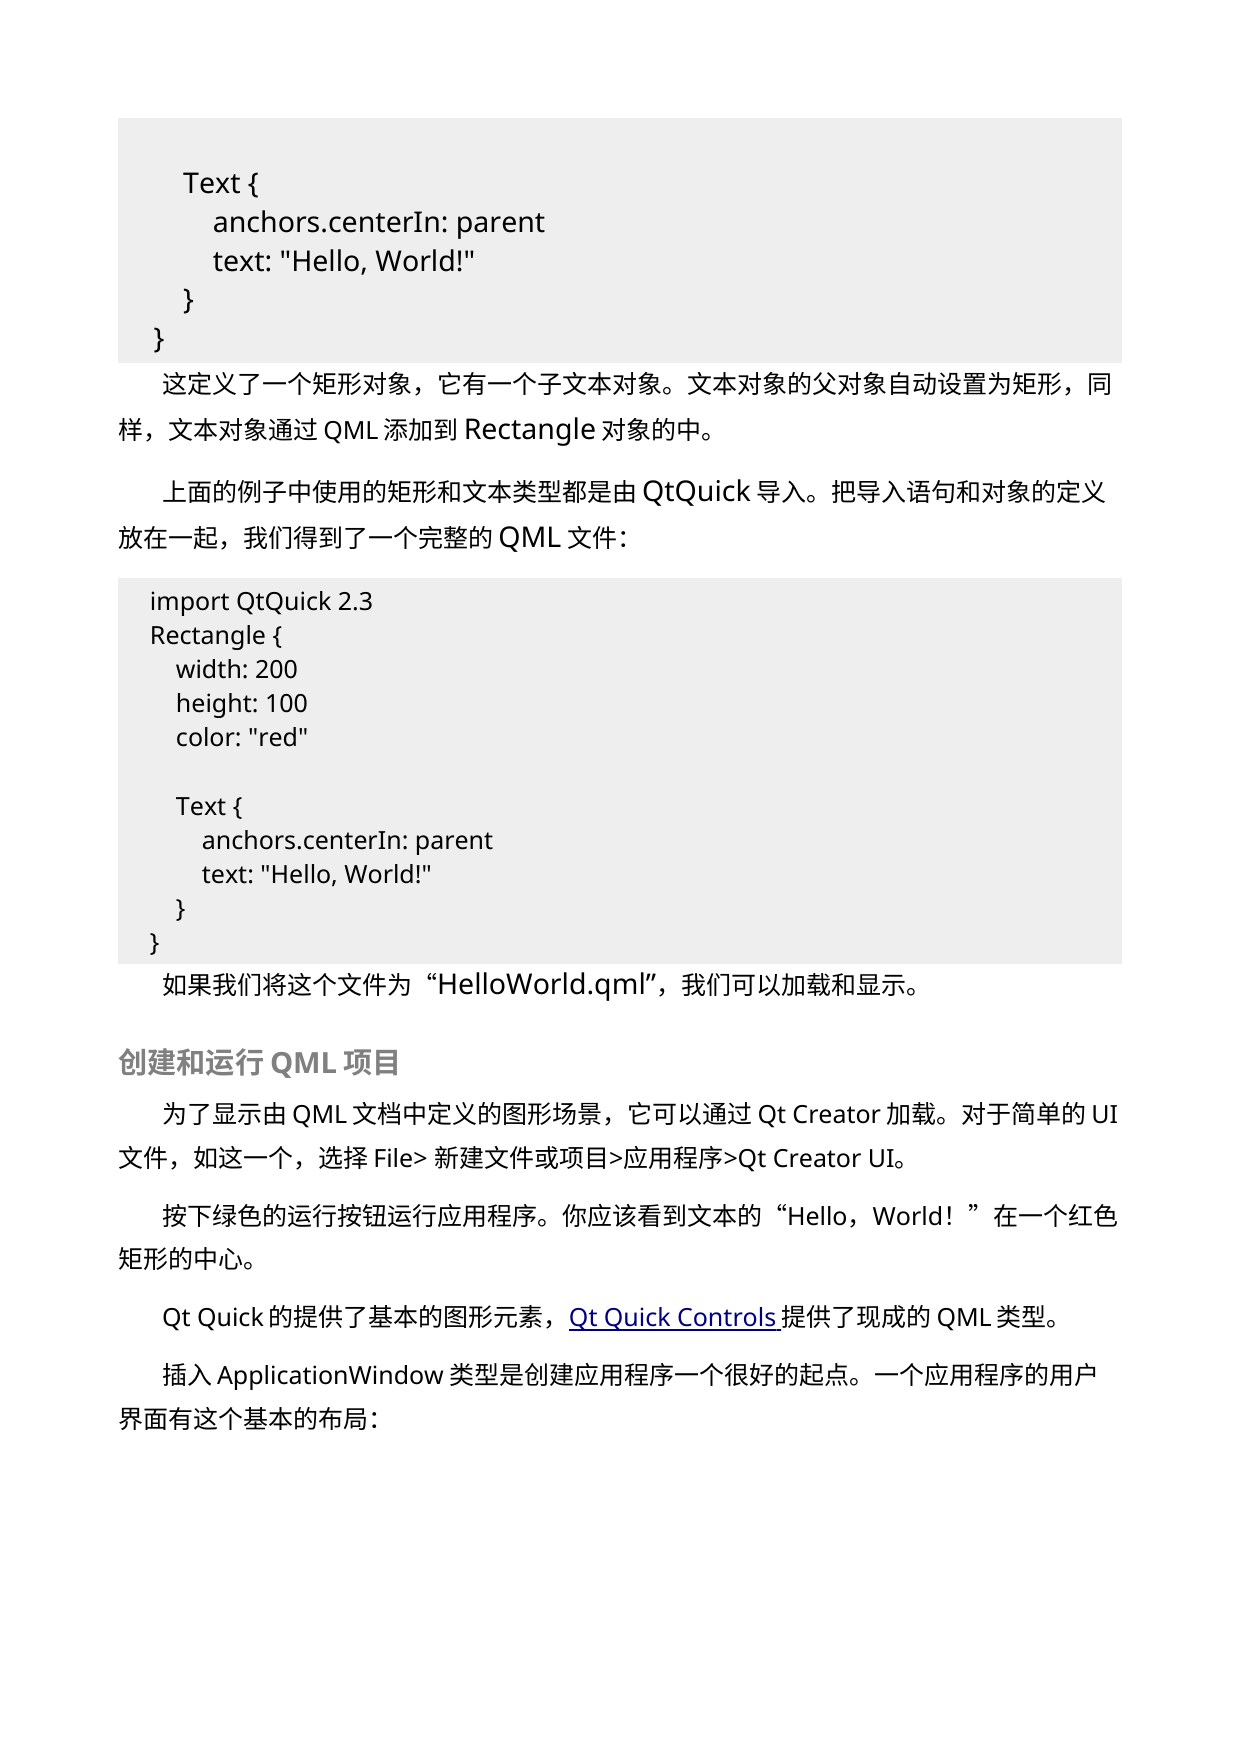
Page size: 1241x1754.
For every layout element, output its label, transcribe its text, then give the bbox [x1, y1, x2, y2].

text Qt Quick的提供了基本的图形元素，Qt Quick Controls提供了现成的QML类型。 [118, 1298, 1122, 1334]
text 为了显示由QML文档中定义的图形场景，它可以通过Qt Creator加载。对于简单的UI文件，如这一个，选择File> 新建文件或项目>应用程序>Qt Creator UI。 [118, 1095, 1122, 1174]
text 插入ApplicationWindow类型是创建应用程序一个很好的起点。一个应用程序的用户界面有这个基本的布局： [118, 1356, 1122, 1436]
text 按下绿色的运行按钮运行应用程序。你应该看到文本的“Hello，World！”在一个红色矩形的中心。 [118, 1196, 1122, 1276]
table_header import QtQuick 2.3 Rectangle { width: 200 height: 100 color: "red" Text { anchors.centerIn: parent text: "Hello, World!" } } [118, 578, 1122, 964]
text 上面的例子中使用的矩形和文本类型都是由QtQuick导入。把导入语句和对象的定义放在一起，我们得到了一个完整的QML文件： [118, 470, 1122, 556]
table_header Text { anchors.centerIn: parent text: "Hello, World!" } } [118, 118, 1122, 363]
subtitle 创建和运行QML项目 [118, 1040, 1122, 1082]
text 如果我们将这个文件为“HelloWorld.qml”，我们可以加载和显示。 [118, 964, 1122, 1003]
text 这定义了一个矩形对象，它有一个子文本对象。文本对象的父对象自动设置为矩形，同样，文本对象通过QML添加到Rectangle对象的中。 [118, 363, 1122, 448]
